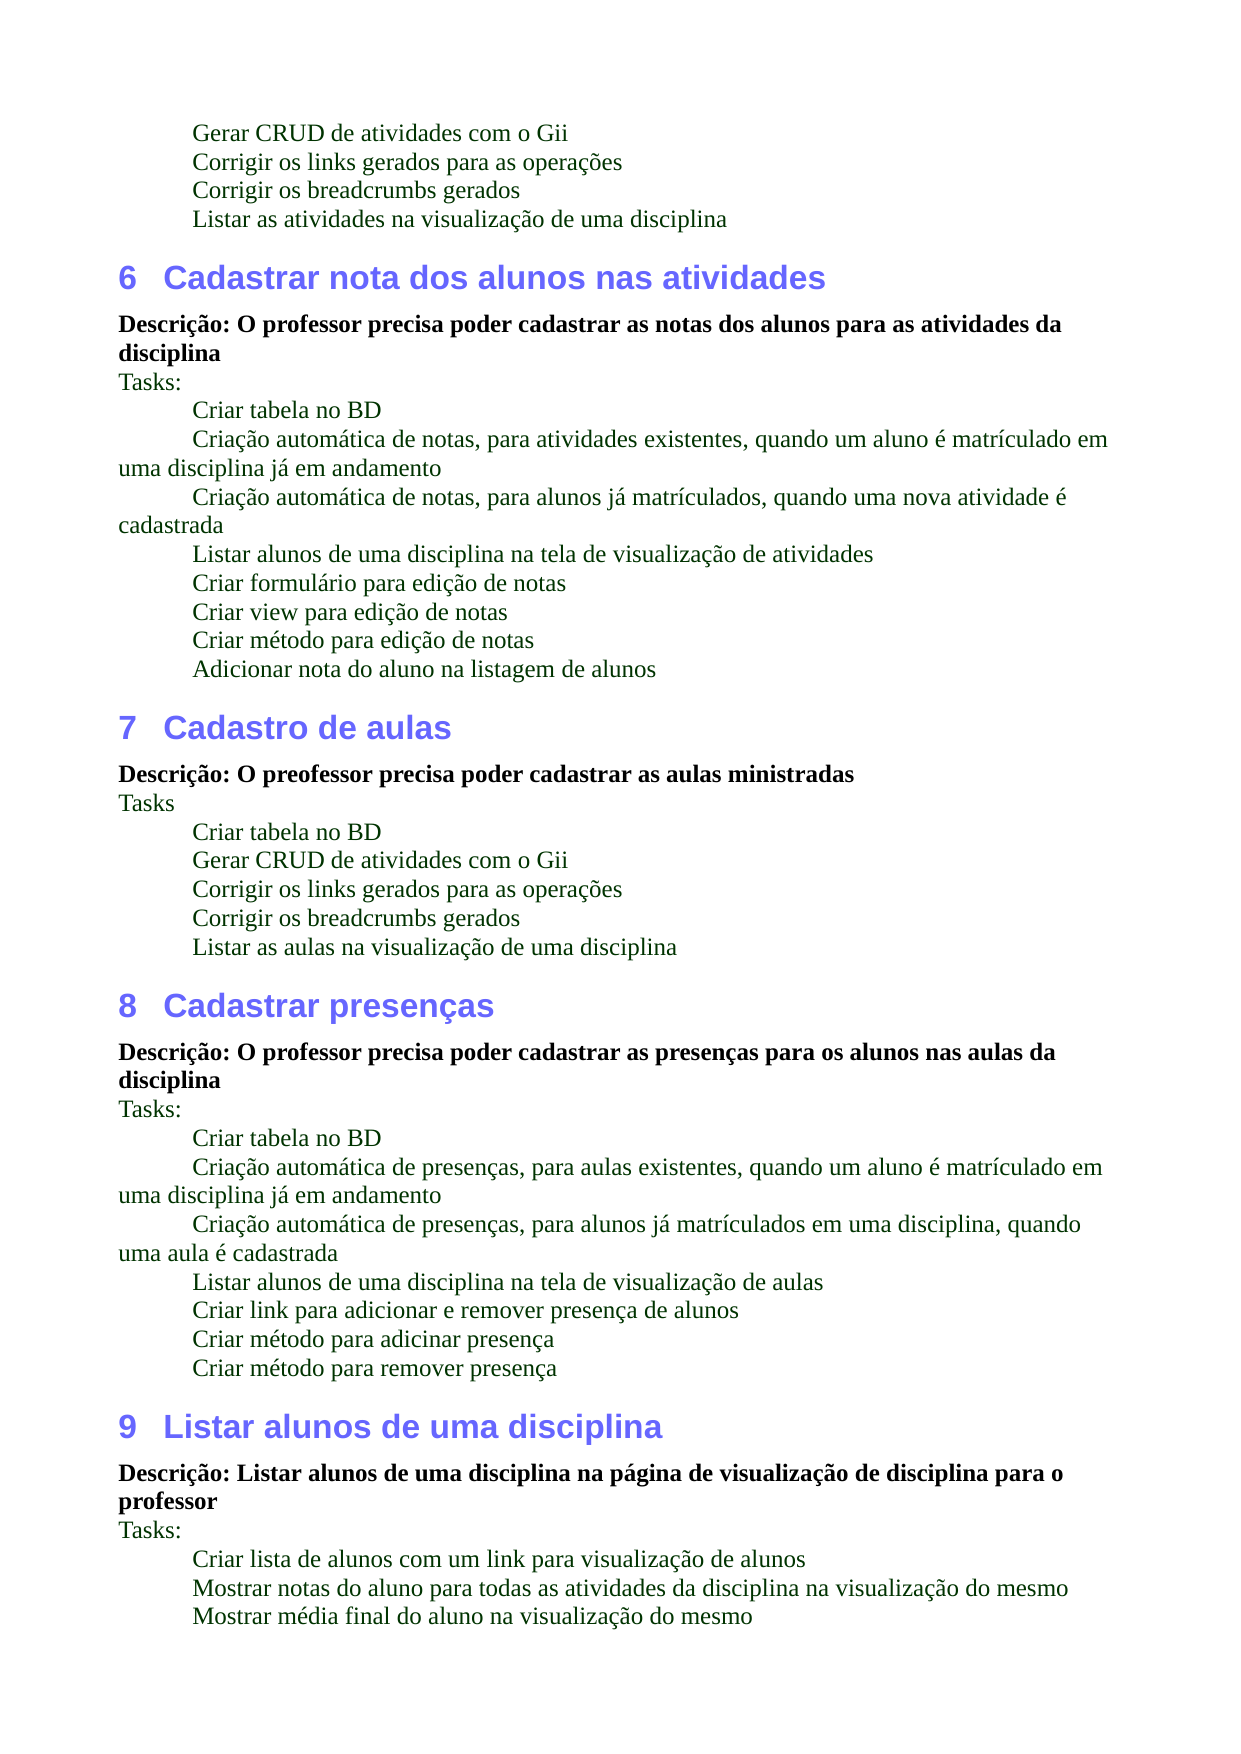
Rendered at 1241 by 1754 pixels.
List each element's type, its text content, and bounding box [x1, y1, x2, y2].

text Criar view para edição de notas [118, 597, 1122, 626]
text Criar tabela no BD [118, 396, 1122, 424]
text Criar formulário para edição de notas [118, 568, 1122, 597]
text Listar alunos de uma disciplina na tela de visualização de aulas [118, 1267, 1122, 1295]
text Corrigir os breadcrumbs gerados [118, 903, 1122, 932]
subtitle Cadastro de aulas [118, 708, 1122, 747]
subtitle Cadastrar nota dos alunos nas atividades [118, 258, 1122, 297]
text Criação automática de notas, para alunos já matrículados, quando uma nova atividade é cadastrada [118, 482, 1122, 539]
text Mostrar média final do aluno na visualização do mesmo [118, 1601, 1122, 1630]
text Corrigir os links gerados para as operações [118, 147, 1122, 176]
text Criar link para adicionar e remover presença de alunos [118, 1295, 1122, 1324]
text Tasks: [118, 1515, 1122, 1544]
text Mostrar notas do aluno para todas as atividades da disciplina na visualização do mesmo [118, 1573, 1122, 1601]
text Criar método para adicinar presença [118, 1324, 1122, 1353]
text Corrigir os links gerados para as operações [118, 874, 1122, 903]
text Criar método para edição de notas [118, 626, 1122, 654]
text Adicionar nota do aluno na listagem de alunos [118, 654, 1122, 683]
text Criar método para remover presença [118, 1353, 1122, 1382]
text Descrição: O professor precisa poder cadastrar as notas dos alunos para as atividades da disciplina [118, 309, 1122, 367]
text Tasks [118, 788, 1122, 817]
text Listar as atividades na visualização de uma disciplina [118, 204, 1122, 233]
text Criar tabela no BD [118, 1123, 1122, 1152]
text Criação automática de notas, para atividades existentes, quando um aluno é matrículado em uma disciplina já em andamento [118, 424, 1122, 482]
text Gerar CRUD de atividades com o Gii [118, 845, 1122, 874]
text Criar tabela no BD [118, 817, 1122, 845]
subtitle Cadastrar presenças [118, 985, 1122, 1024]
text Criação automática de presenças, para alunos já matrículados em uma disciplina, quando uma aula é cadastrada [118, 1209, 1122, 1267]
text Descrição: Listar alunos de uma disciplina na página de visualização de disciplina para o professor [118, 1458, 1122, 1515]
text Gerar CRUD de atividades com o Gii [118, 118, 1122, 147]
text Criação automática de presenças, para aulas existentes, quando um aluno é matrículado em uma disciplina já em andamento [118, 1152, 1122, 1209]
text Tasks: [118, 1094, 1122, 1123]
text Listar as aulas na visualização de uma disciplina [118, 932, 1122, 960]
text Descrição: O preofessor precisa poder cadastrar as aulas ministradas [118, 759, 1122, 788]
text Corrigir os breadcrumbs gerados [118, 176, 1122, 204]
text Tasks: [118, 367, 1122, 396]
text Criar lista de alunos com um link para visualização de alunos [118, 1544, 1122, 1573]
text Listar alunos de uma disciplina na tela de visualização de atividades [118, 539, 1122, 568]
text Descrição: O professor precisa poder cadastrar as presenças para os alunos nas aulas da disciplina [118, 1037, 1122, 1094]
subtitle Listar alunos de uma disciplina [118, 1407, 1122, 1445]
